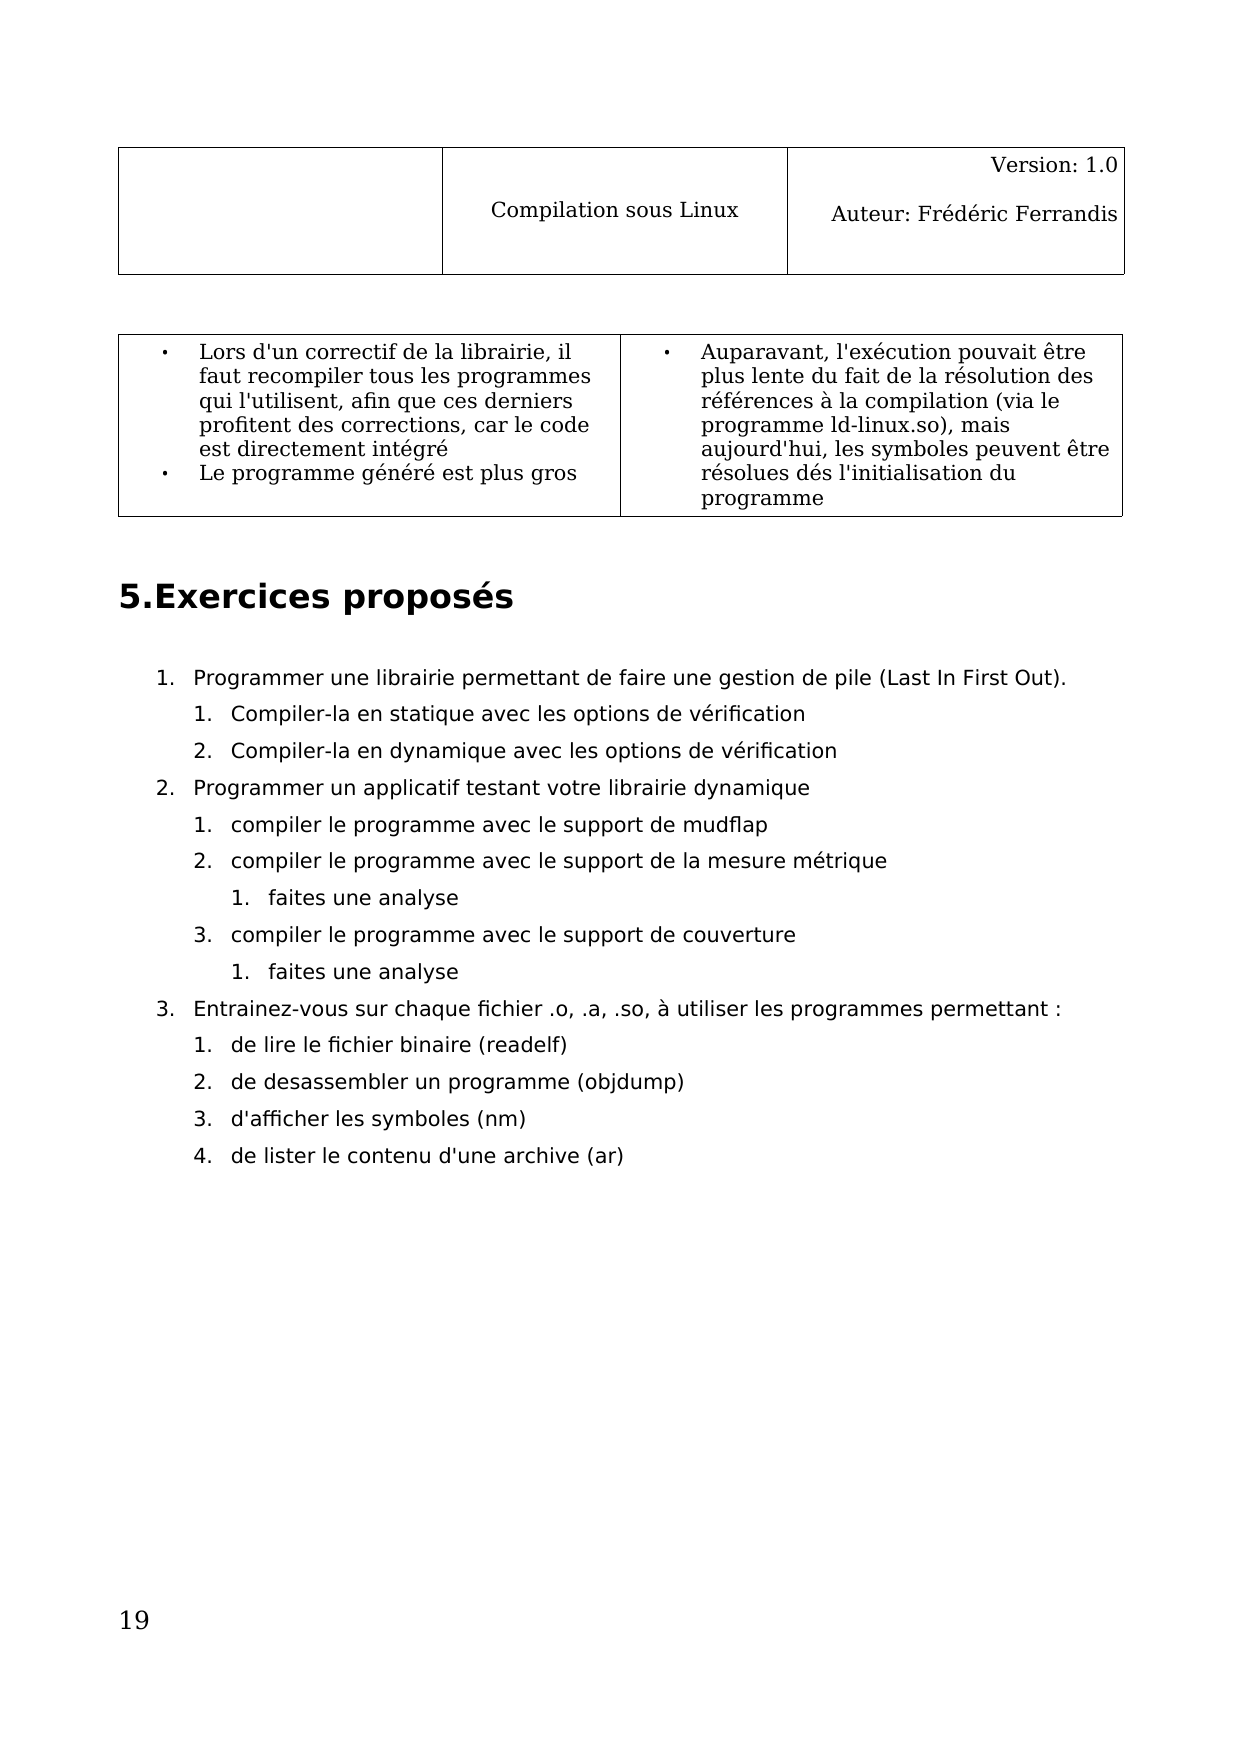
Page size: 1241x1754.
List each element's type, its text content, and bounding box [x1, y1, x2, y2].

list Compiler-la en statique avec les options de vérification [193, 702, 1122, 727]
list Entrainez-vous sur chaque fichier .o, .a, .so, à utiliser les programmes permettant : [156, 997, 1122, 1021]
list Programmer un applicatif testant votre librairie dynamique [156, 776, 1122, 800]
list de lire le fichier binaire (readelf) [193, 1033, 1122, 1058]
list faites une analyse [231, 960, 1122, 984]
list Compiler-la en dynamique avec les options de vérification [193, 739, 1122, 763]
list d'afficher les symboles (nm) [193, 1107, 1122, 1131]
list compiler le programme avec le support de la mesure métrique [193, 849, 1122, 874]
table_cell Auparavant, l'exécution pouvait être plus lente du fait de la résolution des références à la compilation (via le programme ld-linux.so), mais aujourd'hui, les symboles peuvent être résolues dés l'initialisation du programme [621, 335, 1122, 516]
list faites une analyse [231, 886, 1122, 911]
list compiler le programme avec le support de couverture [193, 923, 1122, 947]
list Programmer une librairie permettant de faire une gestion de pile (Last In First Out). [156, 666, 1122, 690]
subtitle Exercices proposés [118, 578, 1122, 616]
table_cell Lors d'un correctif de la librairie, il faut recompiler tous les programmes qui l'utilisent, afin que ces derniers profitent des corrections, car le code est directement intégré Le programme généré est plus gros [119, 335, 620, 516]
list de desassembler un programme (objdump) [193, 1070, 1122, 1094]
list de lister le contenu d'une archive (ar) [193, 1144, 1122, 1168]
list compiler le programme avec le support de mudflap [193, 813, 1122, 837]
